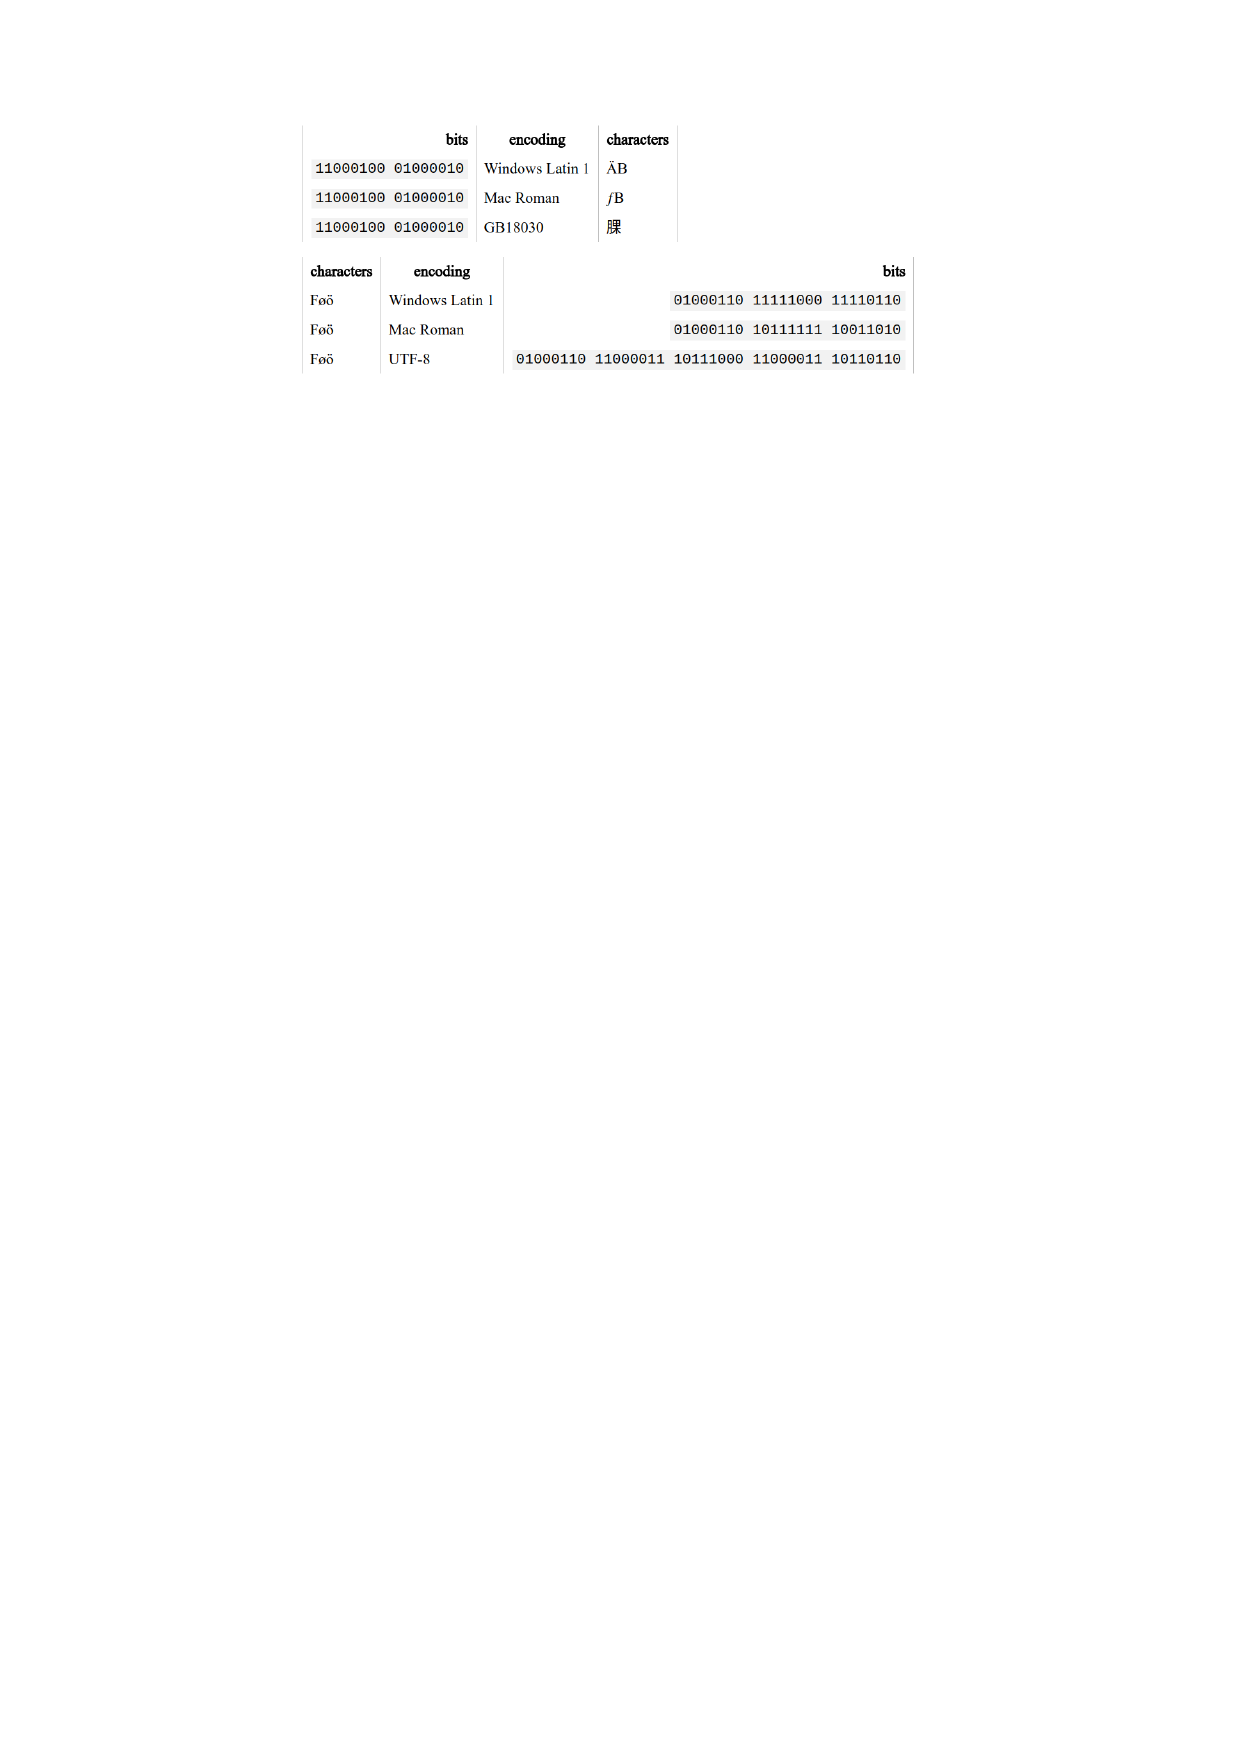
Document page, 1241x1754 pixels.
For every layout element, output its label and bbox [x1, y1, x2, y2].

picture [297, 122, 916, 374]
